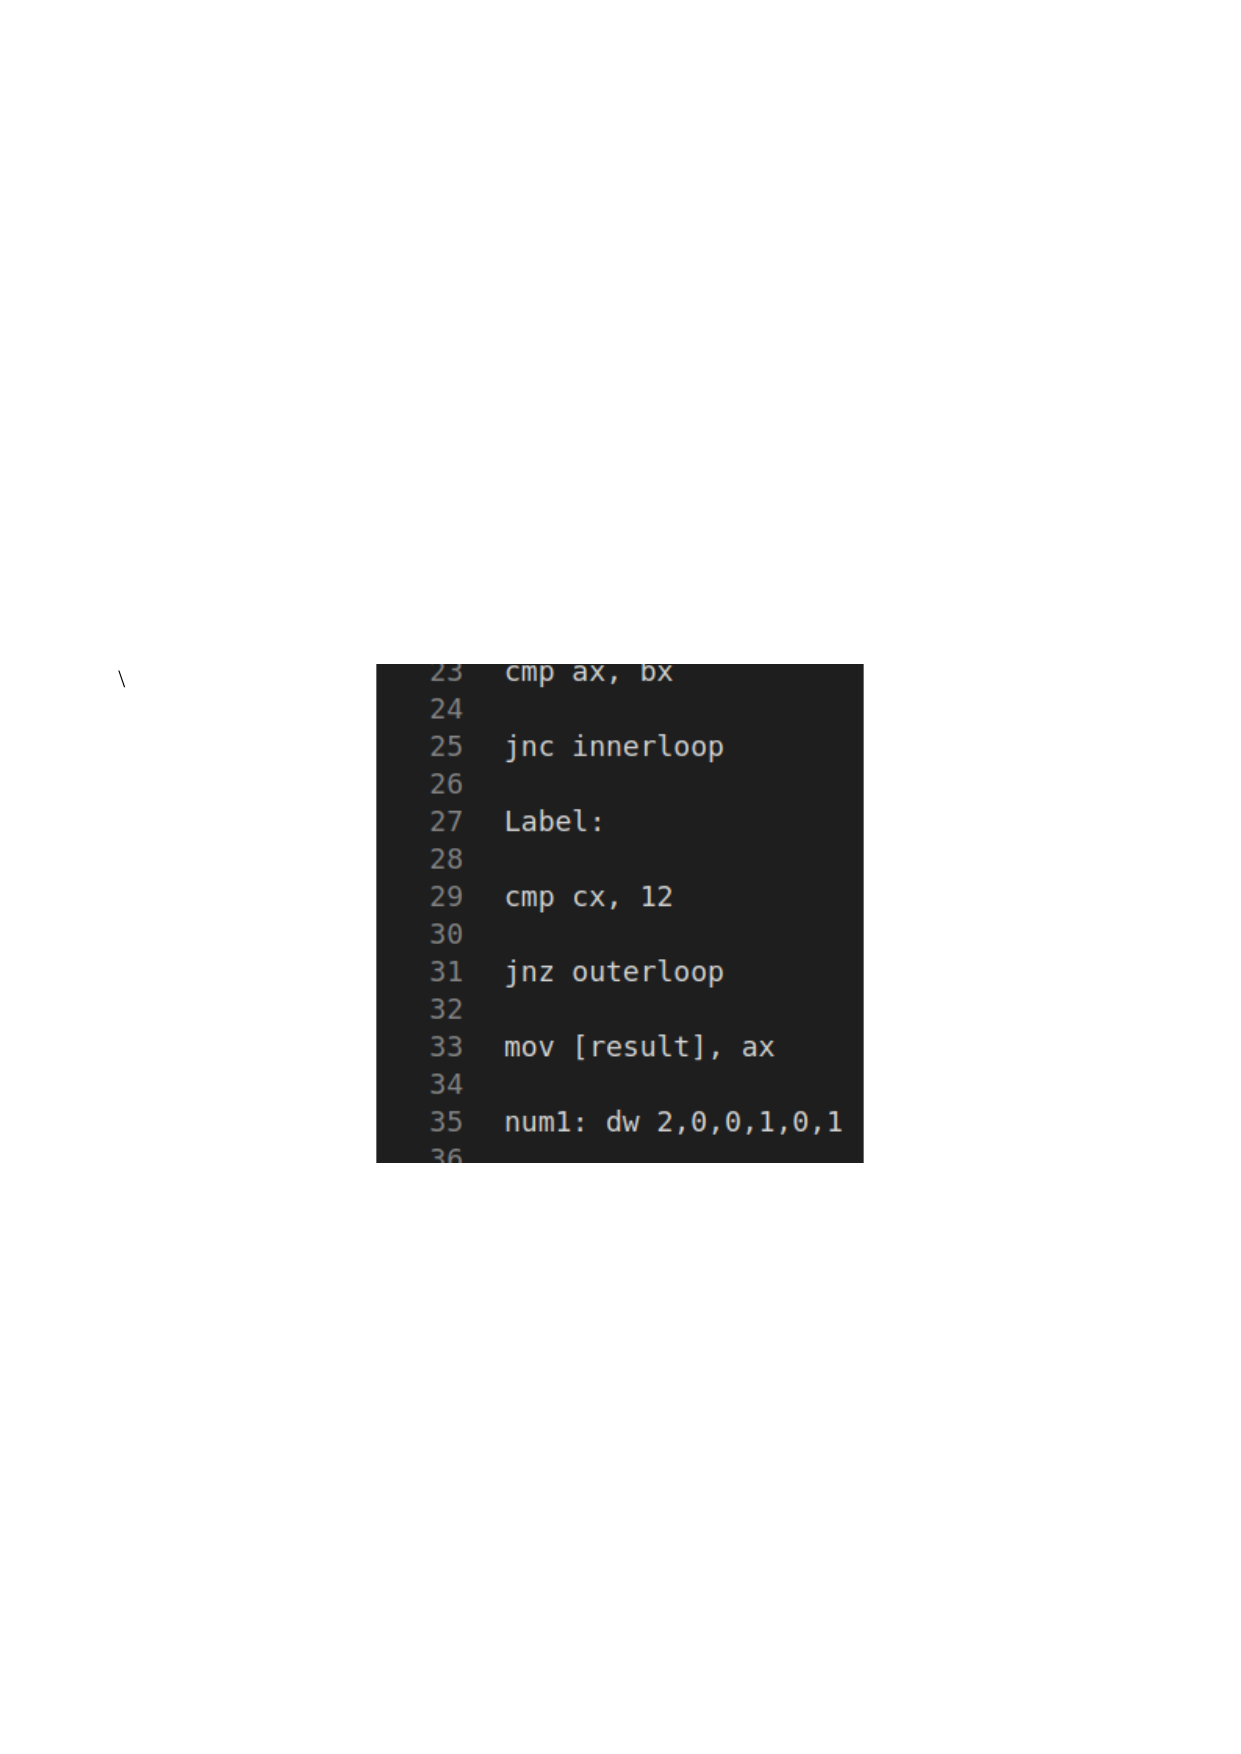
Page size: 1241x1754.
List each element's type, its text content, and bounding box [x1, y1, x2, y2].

picture [376, 664, 864, 1163]
text \ [118, 664, 376, 693]
text [864, 664, 1122, 693]
